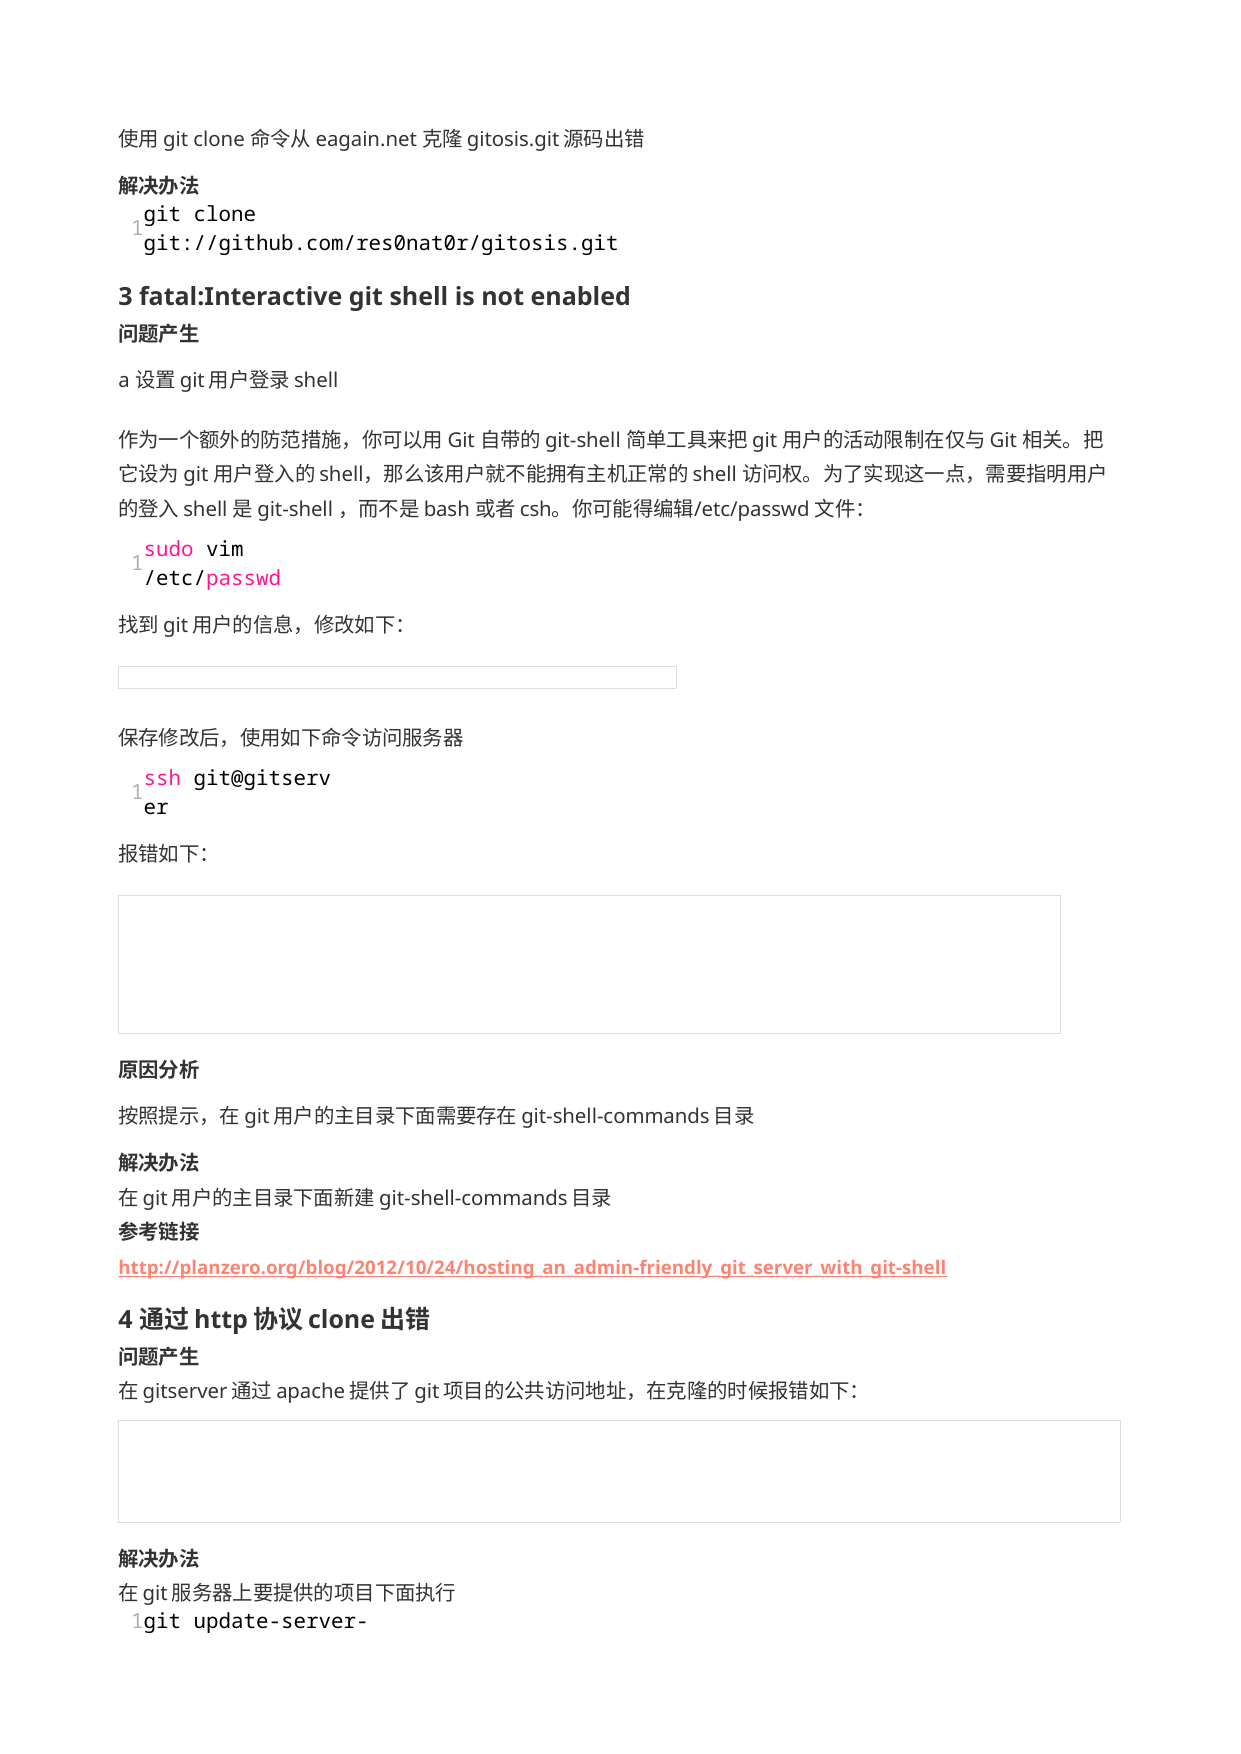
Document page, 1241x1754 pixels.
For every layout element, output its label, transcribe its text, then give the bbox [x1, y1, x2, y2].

text 按照提示，在git用户的主目录下面需要存在git-shell-commands目录 [118, 1095, 1122, 1130]
table_header 1 [118, 534, 143, 591]
table_header sudo vim /etc/passwd [143, 534, 382, 591]
subtitle 4 通过http协议clone出错 [118, 1280, 1122, 1336]
text 问题产生 [118, 1336, 1122, 1370]
text 原因分析 [118, 1048, 1122, 1083]
text 解决办法 [118, 1538, 1122, 1572]
table_header 1 [118, 763, 143, 820]
text http://planzero.org/blog/2012/10/24/hosting_an_admin-friendly_git_server_with_git-shell [118, 1245, 1122, 1280]
text 在gitserver通过apache提供了git项目的公共访问地址，在克隆的时候报错如下： [118, 1370, 1122, 1405]
text 作为一个额外的防范措施，你可以用Git 自带的git-shell 简单工具来把git 用户的活动限制在仅与Git 相关。把它设为git 用户登入的shell，那么该用户就不能拥有主机正常的shell 访问权。为了实现这一点，需要指明用户的登入shell 是git-shell ，而不是bash 或者csh。你可能得编辑/etc/passwd 文件： [118, 419, 1122, 522]
table_header 1 [118, 199, 143, 256]
text 问题产生 [118, 312, 1122, 347]
table_header 1 [118, 1607, 143, 1635]
text 在git用户的主目录下面新建git-shell-commands目录 [118, 1177, 1122, 1211]
text a 设置git用户登录shell [118, 359, 1122, 394]
subtitle 3 fatal:Interactive git shell is not enabled [118, 256, 1122, 312]
text 使用git clone 命令从 eagain.net 克隆gitosis.git源码出错 [118, 118, 1122, 152]
text 解决办法 [118, 1142, 1122, 1177]
text 保存修改后，使用如下命令访问服务器 [118, 716, 1122, 751]
table_header git clone git://github.com/res0nat0r/gitosis.git [143, 199, 633, 256]
text 找到git用户的信息，修改如下： [118, 604, 1122, 638]
text 报错如下： [118, 833, 1122, 867]
table_header ssh git@gitserver [143, 763, 340, 820]
text 在git服务器上要提供的项目下面执行 [118, 1572, 1122, 1607]
text 解决办法 [118, 165, 1122, 199]
text 参考链接 [118, 1211, 1122, 1245]
table_header git update-server-info [143, 1607, 384, 1635]
